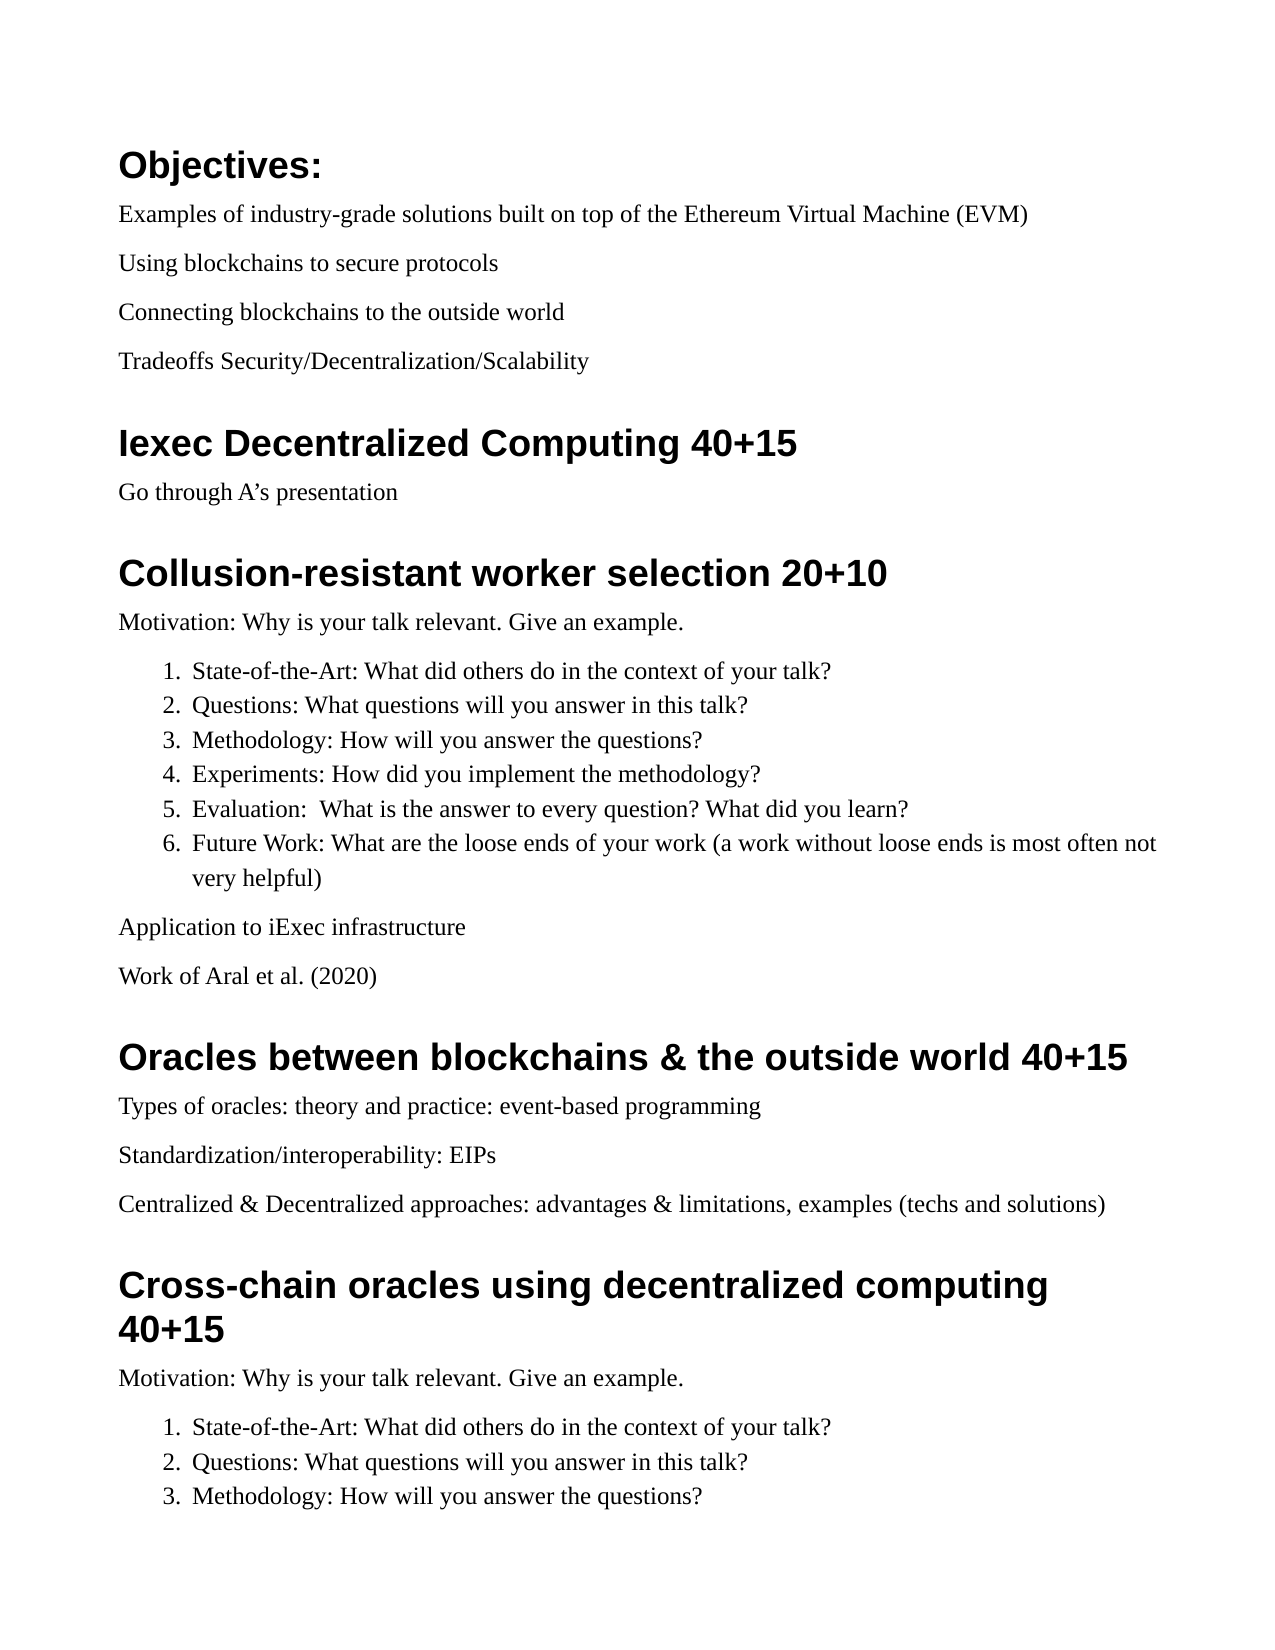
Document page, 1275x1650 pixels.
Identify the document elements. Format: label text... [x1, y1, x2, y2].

subtitle Objectives: [118, 143, 1157, 187]
subtitle Cross-chain oracles using decentralized computing 40+15 [118, 1263, 1157, 1351]
text Motivation: Why is your talk relevant. Give an example. [118, 1363, 1157, 1392]
text Tradeoffs Security/Decentralization/Scalability [118, 346, 1157, 375]
list State-of-the-Art: What did others do in the context of your talk? [162, 656, 1157, 685]
subtitle Collusion-resistant worker selection 20+10 [118, 551, 1157, 594]
list Evaluation: What is the answer to every question? What did you learn? [162, 794, 1157, 823]
subtitle Oracles between blockchains & the outside world 40+15 [118, 1035, 1157, 1079]
text Connecting blockchains to the outside world [118, 297, 1157, 326]
text Standardization/interoperability: EIPs [118, 1140, 1157, 1169]
text Go through A’s presentation [118, 477, 1157, 505]
list State-of-the-Art: What did others do in the context of your talk? [162, 1412, 1157, 1441]
list Questions: What questions will you answer in this talk? [162, 1447, 1157, 1475]
list Questions: What questions will you answer in this talk? [162, 690, 1157, 719]
text Motivation: Why is your talk relevant. Give an example. [118, 607, 1157, 636]
subtitle Iexec Decentralized Computing 40+15 [118, 421, 1157, 464]
text Types of oracles: theory and practice: event-based programming [118, 1091, 1157, 1120]
list Methodology: How will you answer the questions? [162, 1481, 1157, 1510]
text Using blockchains to secure protocols [118, 248, 1157, 277]
text Application to iExec infrastructure [118, 912, 1157, 941]
text Work of Aral et al. (2020) [118, 961, 1157, 990]
list Experiments: How did you implement the methodology? [162, 759, 1157, 788]
text Examples of industry-grade solutions built on top of the Ethereum Virtual Machine (EVM) [118, 199, 1157, 228]
list Future Work: What are the loose ends of your work (a work without loose ends is most often not very helpful) [162, 828, 1157, 892]
list Methodology: How will you answer the questions? [162, 725, 1157, 754]
text Centralized & Decentralized approaches: advantages & limitations, examples (techs and solutions) [118, 1189, 1157, 1218]
